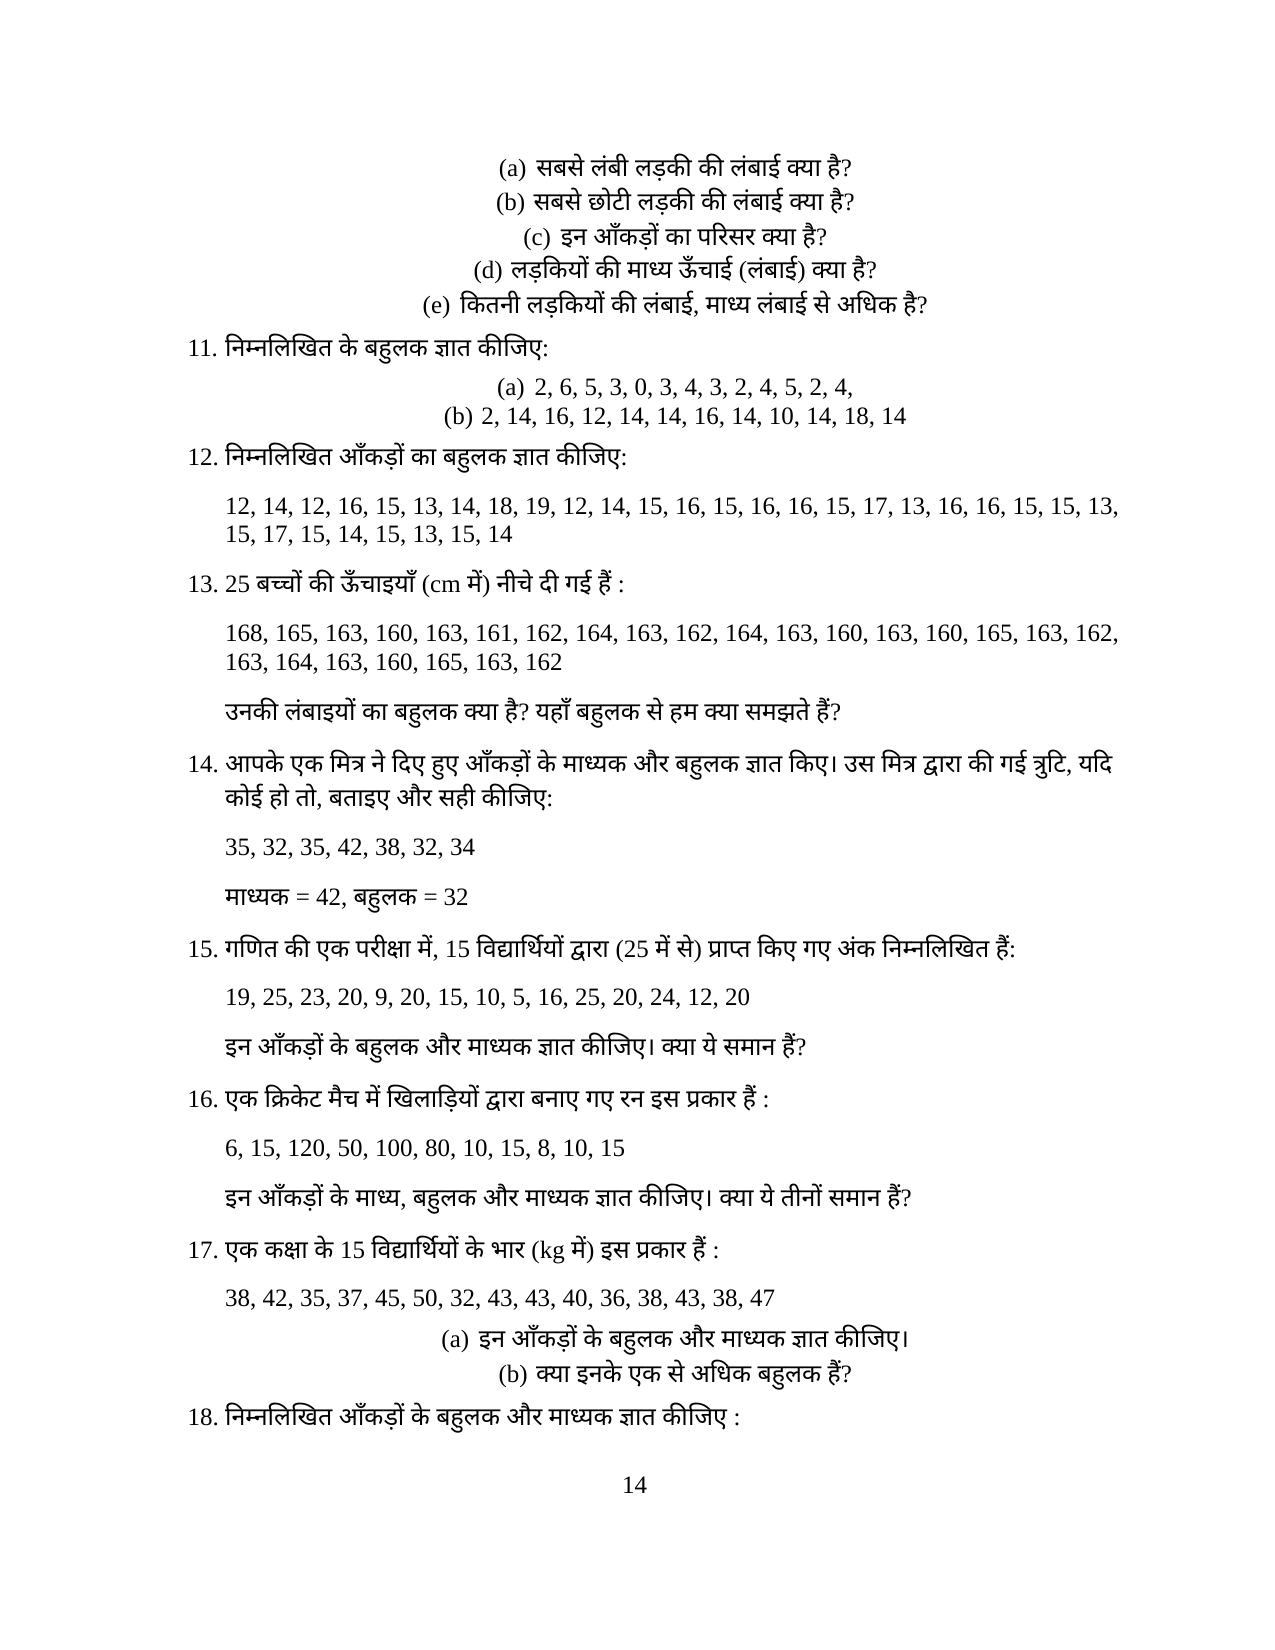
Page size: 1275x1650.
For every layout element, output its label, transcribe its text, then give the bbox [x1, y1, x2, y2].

list निम्नलिखित आँकड़ों के बहुलक और माध्यक ज्ञात कीजिए : [187, 1398, 1125, 1432]
list 35, 32, 35, 42, 38, 32, 34 [187, 832, 1125, 860]
list 168, 165, 163, 160, 163, 161, 162, 164, 163, 162, 164, 163, 160, 163, 160, 165, 163, 162, 163, 164, 163, 160, 165, 163, 162 [187, 618, 1125, 676]
list 19, 25, 23, 20, 9, 20, 15, 10, 5, 16, 25, 20, 24, 12, 20 [187, 982, 1125, 1011]
list 12, 14, 12, 16, 15, 13, 14, 18, 19, 12, 14, 15, 16, 15, 16, 16, 15, 17, 13, 16, 16, 15, 15, 13, 15, 17, 15, 14, 15, 13, 15, 14 [187, 491, 1125, 548]
list माध्यक = 42, बहुलक = 32 [187, 878, 1125, 912]
list निम्नलिखित के बहुलक ज्ञात कीजिए: [187, 329, 1125, 363]
list कितनी लड़कियों की लंबाई, माध्य लंबाई से अधिक है? [225, 286, 1125, 320]
list निम्नलिखित आँकड़ों का बहुलक ज्ञात कीजिए: [187, 439, 1125, 473]
list सबसे लंबी लड़की की लंबाई क्या है? [225, 150, 1125, 184]
list इन आँकड़ों के माध्य, बहुलक और माध्यक ज्ञात कीजिए। क्या ये तीनों समान हैं? [187, 1179, 1125, 1213]
list 25 बच्चों की ऊँचाइयाँ (cm में) नीचे दी गई हैं : [187, 566, 1125, 600]
list गणित की एक परीक्षा में, 15 विद्यार्थियों द्वारा (25 में से) प्राप्त किए गए अंक निम्नलिखित हैं: [187, 930, 1125, 964]
list एक क्रिकेट मैच में खिलाड़ियों द्वारा बनाए गए रन इस प्रकार हैं : [187, 1081, 1125, 1115]
list लड़कियों की माध्य ऊँचाई (लंबाई) क्या है? [225, 252, 1125, 286]
list आपके एक मित्र ने दिए हुए आँकड़ों के माध्यक और बहुलक ज्ञात किए। उस मित्र द्वारा की गई त्रुटि, यदि कोई हो तो, बताइए और सही कीजिए: [187, 746, 1125, 814]
list 2, 6, 5, 3, 0, 3, 4, 3, 2, 4, 5, 2, 4, [225, 372, 1125, 401]
list 6, 15, 120, 50, 100, 80, 10, 15, 8, 10, 15 [187, 1133, 1125, 1162]
list क्या इनके एक से अधिक बहुलक हैं? [225, 1355, 1125, 1389]
list सबसे छोटी लड़की की लंबाई क्या है? [225, 184, 1125, 218]
list एक कक्षा के 15 विद्यार्थियों के भार (kg में) इस प्रकार हैं : [187, 1231, 1125, 1266]
list इन आँकड़ों का परिसर क्या है? [225, 218, 1125, 252]
list 2, 14, 16, 12, 14, 14, 16, 14, 10, 14, 18, 14 [225, 401, 1125, 430]
list 38, 42, 35, 37, 45, 50, 32, 43, 43, 40, 36, 38, 43, 38, 47 [187, 1283, 1125, 1312]
list इन आँकड़ों के बहुलक और माध्यक ज्ञात कीजिए। [225, 1321, 1125, 1355]
list उनकी लंबाइयों का बहुलक क्या है? यहाँ बहुलक से हम क्या समझते हैं? [187, 693, 1125, 728]
list इन आँकड़ों के बहुलक और माध्यक ज्ञात कीजिए। क्या ये समान हैं? [187, 1029, 1125, 1063]
